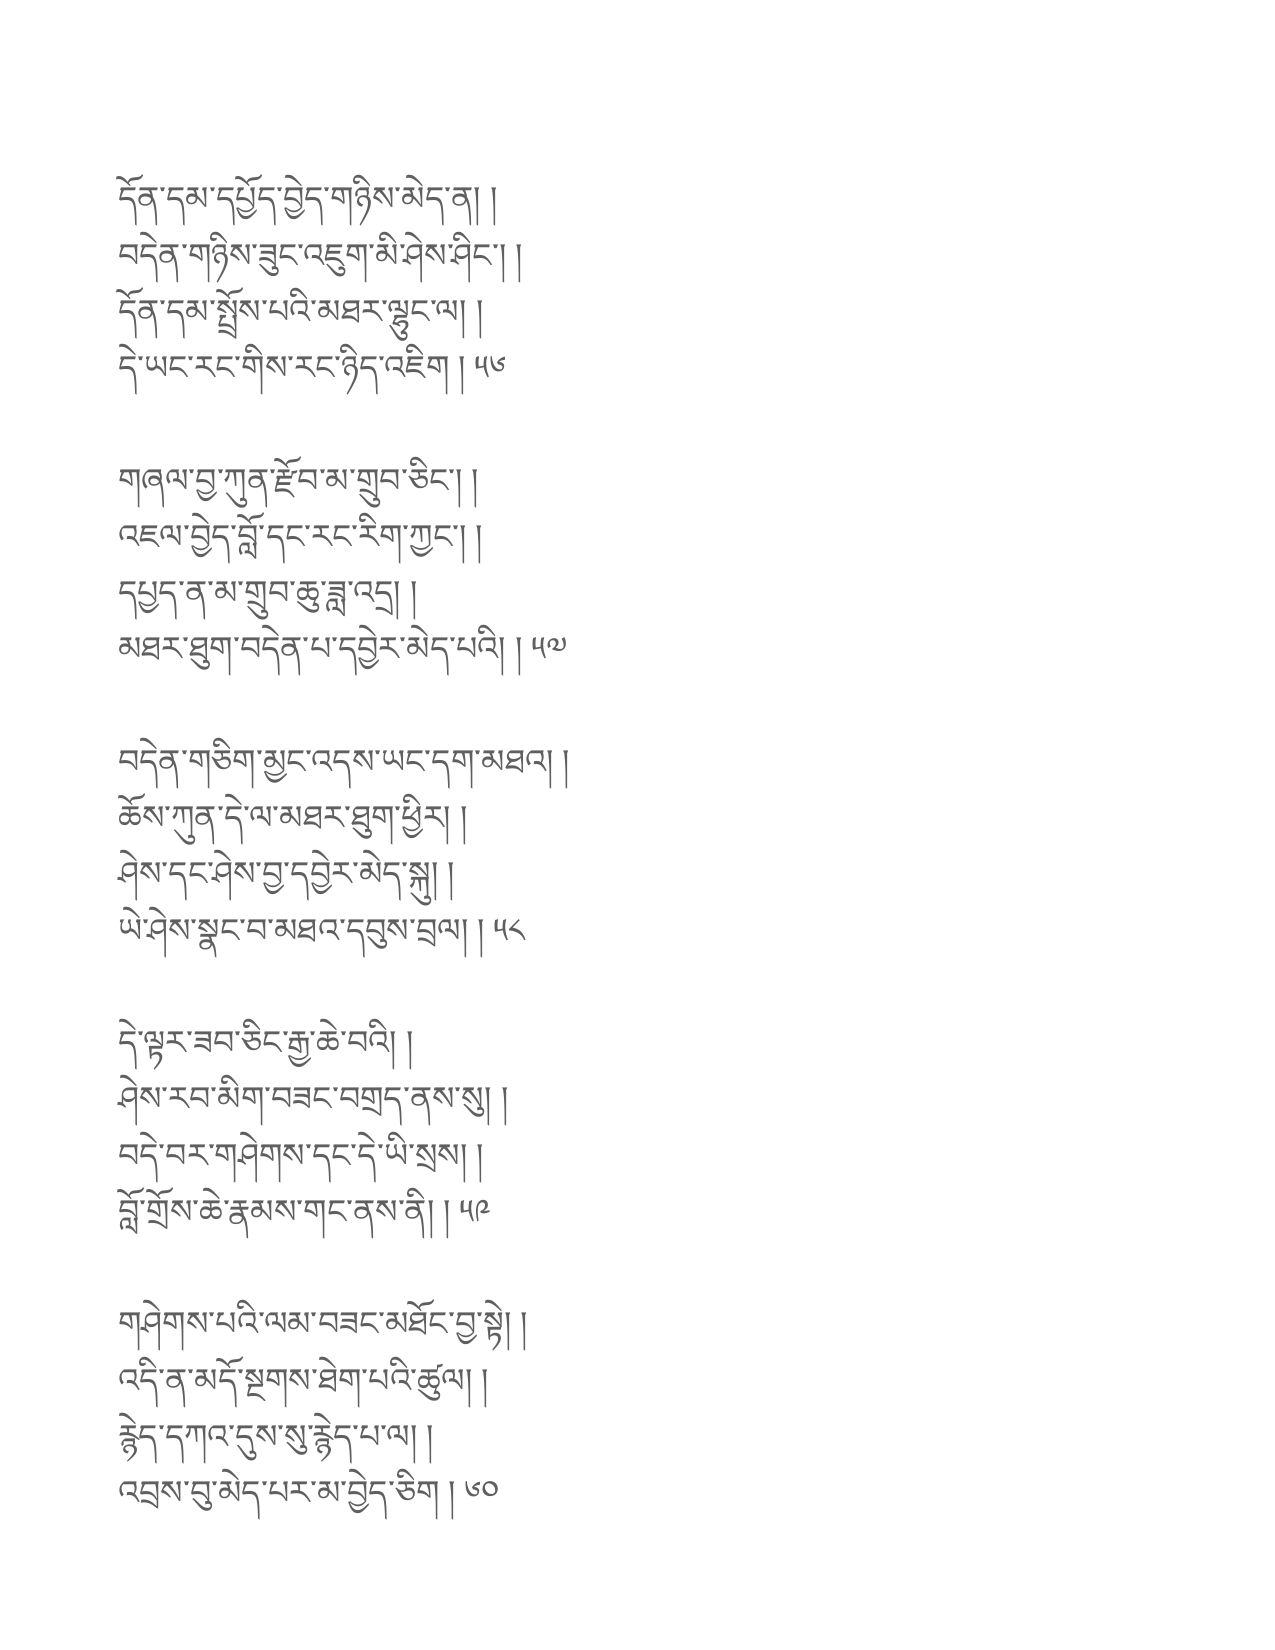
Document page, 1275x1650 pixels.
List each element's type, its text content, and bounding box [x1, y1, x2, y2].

text ཤེས་རབ་མིག་བཟང་བགྲད་ནས་སུ། ། [118, 1074, 1157, 1124]
text དོན་དམ་སྤྲོས་པའི་མཐར་ལྷུང་ལ། ། [118, 287, 1157, 337]
text འཇལ་བྱེད་བློ་དང་རང་རིག་ཀྱང༌། ། [118, 512, 1157, 562]
text ཤེས་དང་ཤེས་བྱ་དབྱེར་མེད་སྐུ། ། [118, 849, 1157, 899]
text འདི་ན་མདོ་སྔགས་ཐེག་པའི་ཚུལ། ། [118, 1356, 1157, 1406]
text རྙེད་དཀའ་དུས་སུ་རྙེད་པ་ལ། ། [118, 1412, 1157, 1462]
text དོན་དམ་དཔྱོད་བྱེད་གཉིས་མེད་ན། ། [118, 174, 1157, 224]
text དེ་ཡང་རང་གིས་རང་ཉིད་འཇིག ། ༥༦ [118, 343, 1157, 393]
text དཔྱད་ན་མ་གྲུབ་ཆུ་ཟླ་འདྲ། ། [118, 568, 1157, 618]
text གཤེགས་པའི་ལམ་བཟང་མཐོང་བྱ་སྟེ། ། [118, 1299, 1157, 1349]
text མཐར་ཐུག་བདེན་པ་དབྱེར་མེད་པའི། ། ༥༧ [118, 624, 1157, 674]
text བདེ་བར་གཤེགས་དང་དེ་ཡི་སྲས། ། [118, 1131, 1157, 1181]
text བདེན་གཉིས་ཟུང་འཇུག་མི་ཤེས་ཤིང༌། ། [118, 231, 1157, 281]
text བློ་གྲོས་ཆེ་རྣམས་གང་ནས་ནི། ། ༥༩ [118, 1187, 1157, 1237]
text འབྲས་བུ་མེད་པར་མ་བྱེད་ཅིག ། ༦༠ [118, 1468, 1157, 1518]
text བདེན་གཅིག་མྱང་འདས་ཡང་དག་མཐའ། ། [118, 737, 1157, 787]
text ཡེ་ཤེས་སྣང་བ་མཐའ་དབུས་བྲལ། ། ༥༨ [118, 906, 1157, 956]
text གཞལ་བྱ་ཀུན་རྫོབ་མ་གྲུབ་ཅིང༌། ། [118, 456, 1157, 506]
text དེ་ལྟར་ཟབ་ཅིང་རྒྱ་ཆེ་བའི། ། [118, 1018, 1157, 1068]
text ཆོས་ཀུན་དེ་ལ་མཐར་ཐུག་ཕྱིར། ། [118, 793, 1157, 843]
